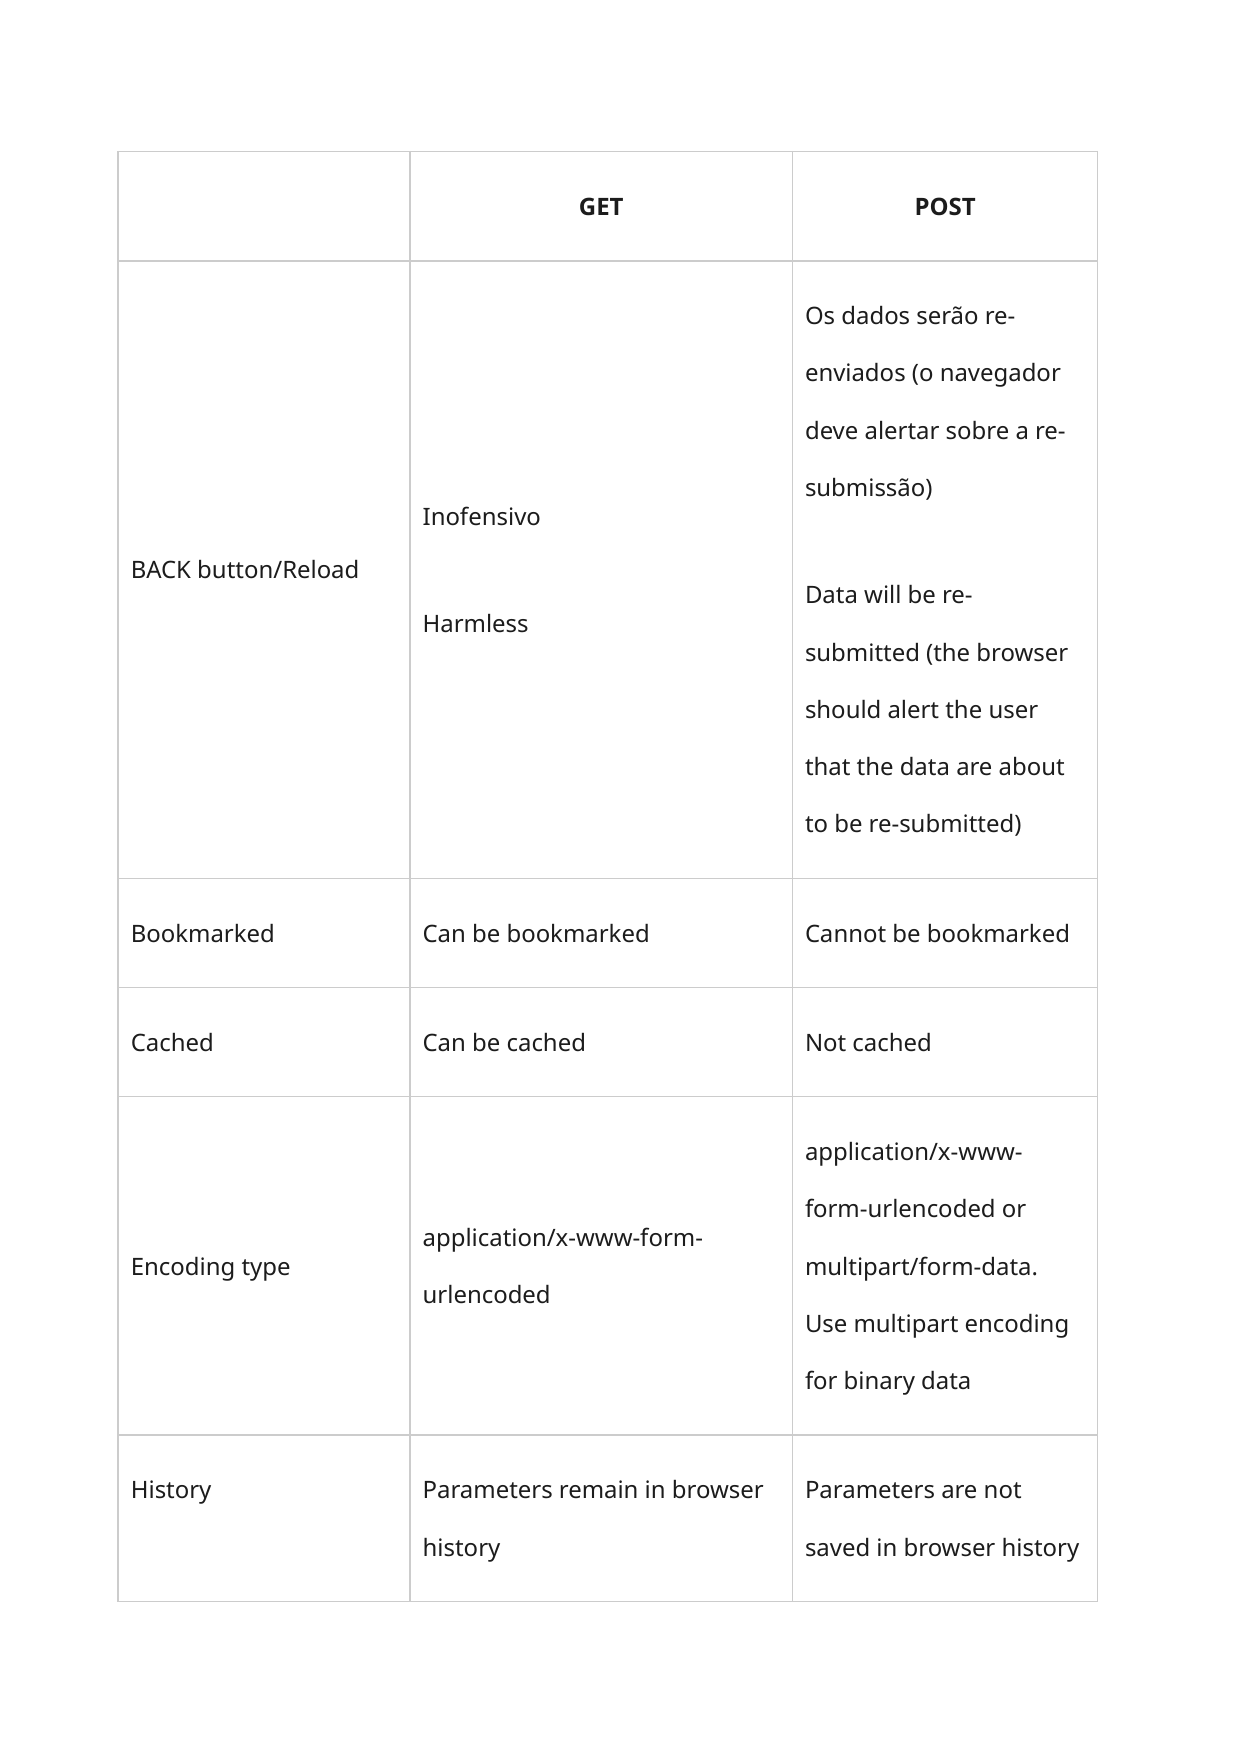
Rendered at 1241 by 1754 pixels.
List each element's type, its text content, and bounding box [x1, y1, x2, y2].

table_cell Cannot be bookmarked [793, 879, 1097, 987]
table_cell application/x-www-form-urlencoded [411, 1097, 792, 1434]
table_cell Encoding type [119, 1097, 409, 1434]
table_cell Bookmarked [119, 879, 409, 987]
table_cell Inofensivo Harmless [411, 262, 792, 877]
table_cell BACK button/Reload [119, 262, 409, 877]
table_header [119, 152, 409, 260]
table_cell Cached [119, 988, 409, 1096]
table_cell Parameters are not saved in browser history [793, 1436, 1097, 1601]
table_cell Can be cached [411, 988, 792, 1096]
table_cell Parameters remain in browser history [411, 1436, 792, 1601]
table_cell History [119, 1436, 409, 1601]
table_cell Can be bookmarked [411, 879, 792, 987]
table_header GET [411, 152, 792, 260]
table_cell application/x-www-form-urlencoded or multipart/form-data. Use multipart encoding for binary data [793, 1097, 1097, 1434]
table_cell Os dados serão re-enviados (o navegador deve alertar sobre a re-submissão) Data will be re-submitted (the browser should alert the user that the data are about to be re-submitted) [793, 262, 1097, 877]
table_cell Not cached [793, 988, 1097, 1096]
table_header POST [793, 152, 1097, 260]
